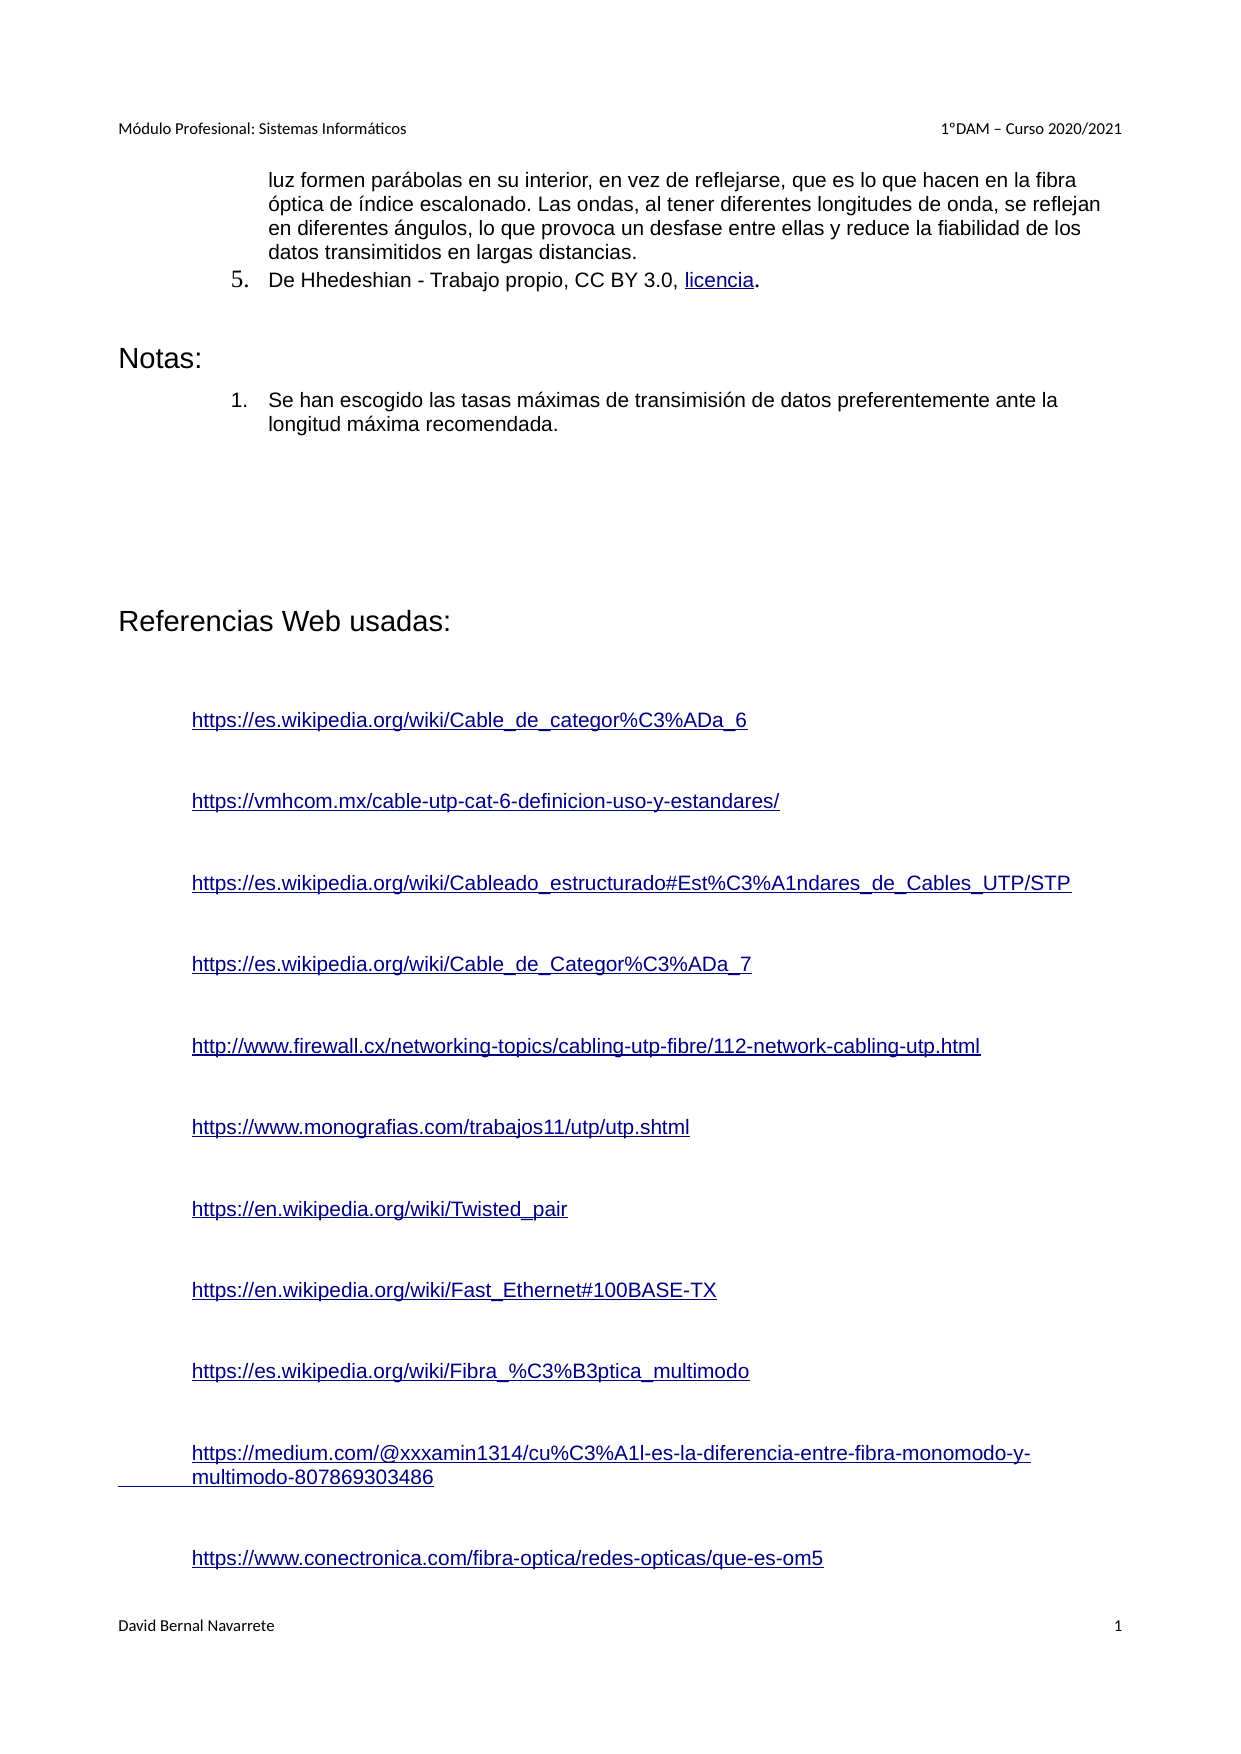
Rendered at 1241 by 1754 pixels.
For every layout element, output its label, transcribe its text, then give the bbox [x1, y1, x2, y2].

list luz formen parábolas en su interior, en vez de reflejarse, que es lo que hacen en la fibra óptica de índice escalonado. Las ondas, al tener diferentes longitudes de onda, se reflejan en diferentes ángulos, lo que provoca un desfase entre ellas y reduce la fiabilidad de los datos transimitidos en largas distancias. [231, 168, 1122, 264]
text https://es.wikipedia.org/wiki/Cable_de_Categor%C3%ADa_7 [118, 952, 1122, 976]
text https://www.conectronica.com/fibra-optica/redes-opticas/que-es-om5 [118, 1546, 1122, 1570]
text https://www.monografias.com/trabajos11/utp/utp.shtml [118, 1115, 1122, 1139]
text https://en.wikipedia.org/wiki/Fast_Ethernet#100BASE-TX [118, 1278, 1122, 1302]
text https://es.wikipedia.org/wiki/Fibra_%C3%B3ptica_multimodo [118, 1359, 1122, 1383]
list De Hhedeshian - Trabajo propio, CC BY 3.0, licencia. [231, 264, 1122, 292]
text https://vmhcom.mx/cable-utp-cat-6-definicion-uso-y-estandares/ [118, 789, 1122, 813]
text http://www.firewall.cx/networking-topics/cabling-utp-fibre/112-network-cabling-utp.html [118, 1033, 1122, 1057]
subtitle Notas: [118, 341, 1122, 375]
text https://en.wikipedia.org/wiki/Twisted_pair [118, 1196, 1122, 1220]
subtitle Referencias Web usadas: [118, 604, 1122, 638]
text https://es.wikipedia.org/wiki/Cableado_estructurado#Est%C3%A1ndares_de_Cables_UTP/STP [118, 871, 1122, 894]
list Se han escogido las tasas máximas de transimisión de datos preferentemente ante la longitud máxima recomendada. [231, 387, 1122, 435]
text https://es.wikipedia.org/wiki/Cable_de_categor%C3%ADa_6 [118, 708, 1122, 732]
text https://medium.com/@xxxamin1314/cu%C3%A1l-es-la-diferencia-entre-fibra-monomodo-y- multimodo-807869303486 [118, 1441, 1122, 1489]
